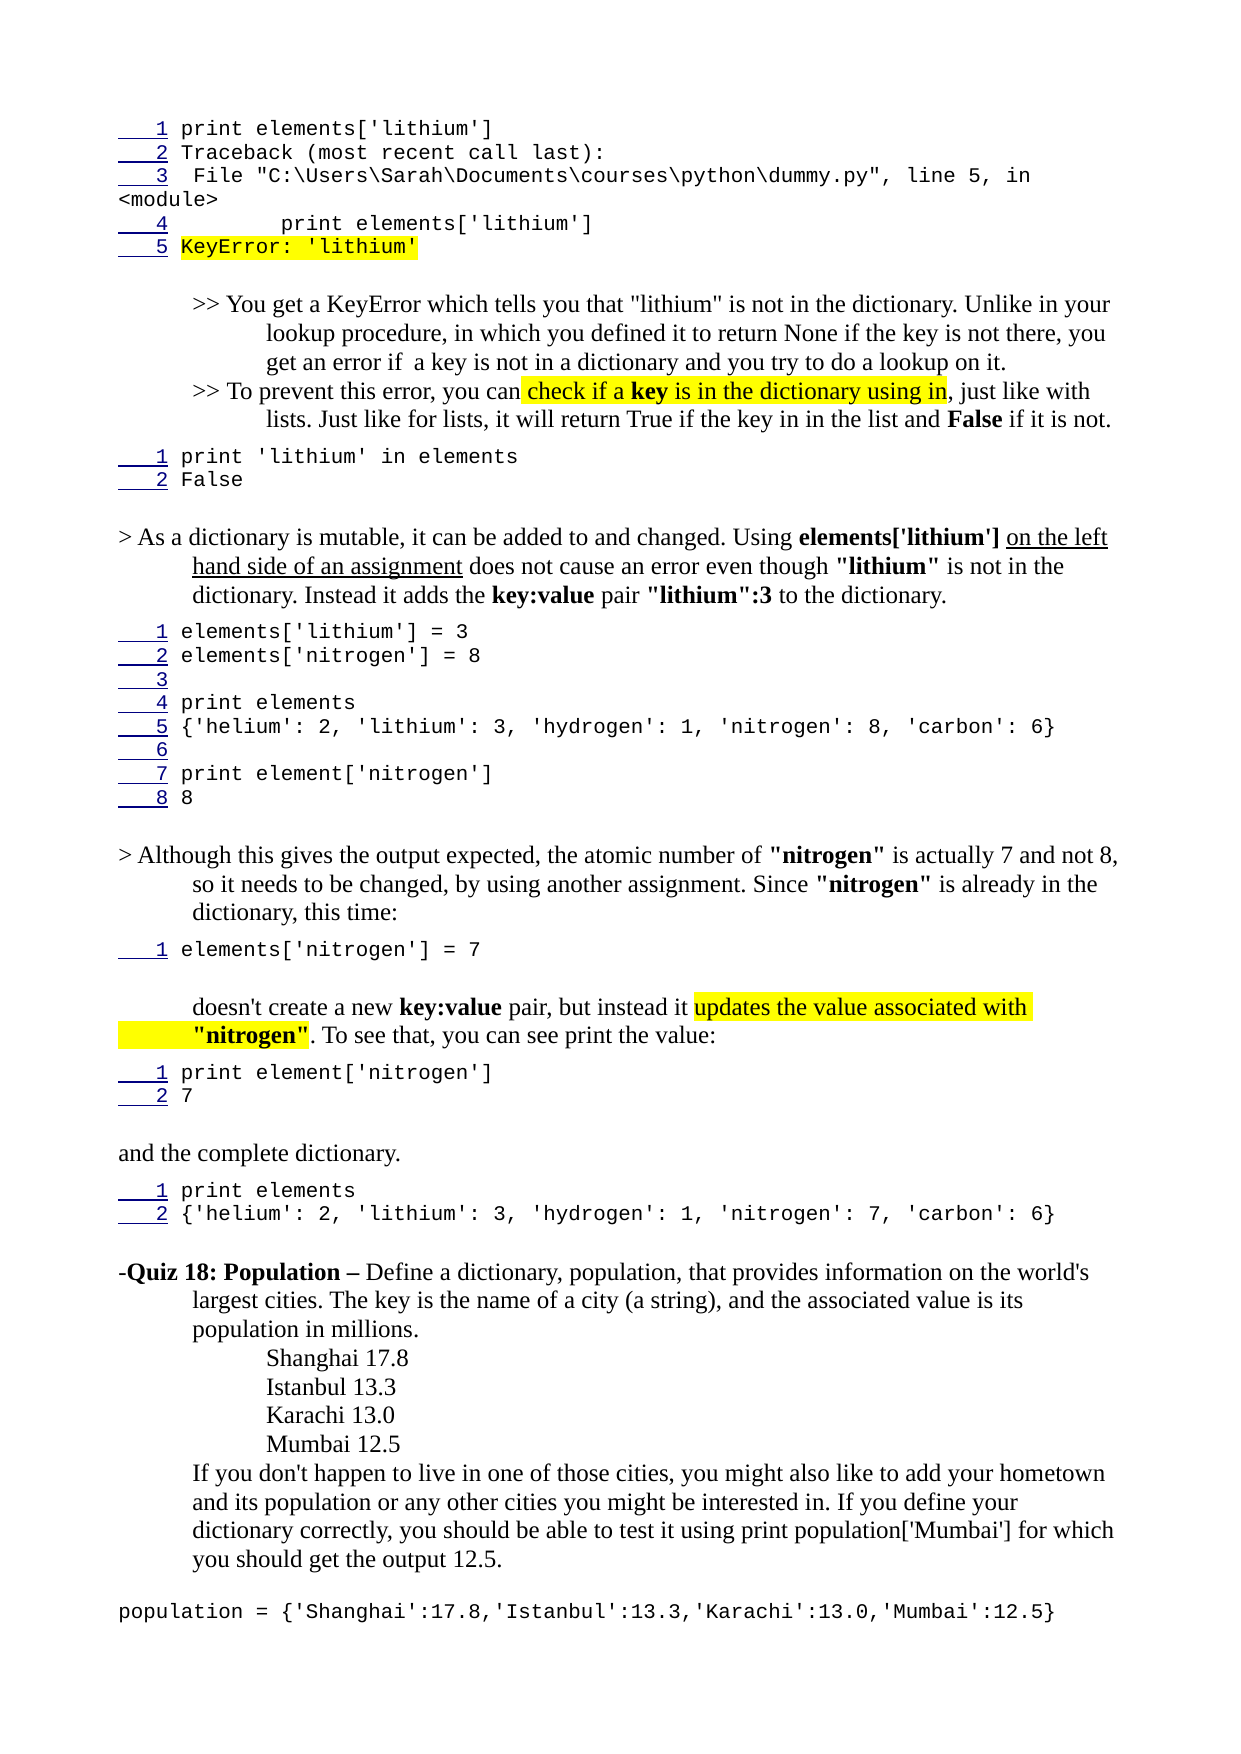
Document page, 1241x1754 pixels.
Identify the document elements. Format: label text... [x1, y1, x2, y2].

text 4 print elements [118, 692, 1122, 716]
text 2 False [118, 469, 1122, 493]
text 2 Traceback (most recent call last): [118, 142, 1122, 165]
text 1 elements['nitrogen'] = 7 [118, 939, 1122, 962]
text > Although this gives the output expected, the atomic number of "nitrogen" is actually 7 and not 8, so it needs to be changed, by using another assignment. Since "nitrogen" is already in the dictionary, this time: [118, 840, 1122, 926]
text 7 print element['nitrogen'] [118, 763, 1122, 787]
text 3 File "C:\Users\Sarah\Documents\courses\python\dummy.py", line 5, in <module> [118, 165, 1122, 213]
text and the complete dictionary. [118, 1138, 1122, 1167]
text 4 print elements['lithium'] [118, 213, 1122, 236]
text 1 print element['nitrogen'] [118, 1062, 1122, 1085]
text 1 print 'lithium' in elements [118, 446, 1122, 469]
text 2 elements['nitrogen'] = 8 [118, 645, 1122, 668]
text 3 [118, 668, 1122, 692]
text population = {'Shanghai':17.8,'Istanbul':13.3,'Karachi':13.0,'Mumbai':12.5} [118, 1602, 1122, 1625]
text If you don't happen to live in one of those cities, you might also like to add your hometown and its population or any other cities you might be interested in. If you define your dictionary correctly, you should be able to test it using print population['Mumbai'] for which you should get the output 12.5. [118, 1458, 1122, 1573]
text 2 7 [118, 1085, 1122, 1109]
text > As a dictionary is mutable, it can be added to and changed. Using elements['lithium'] on the left hand side of an assignment does not cause an error even though "lithium" is not in the dictionary. Instead it adds the key:value pair "lithium":3 to the dictionary. [118, 522, 1122, 609]
text 8 8 [118, 787, 1122, 810]
text 5 {'helium': 2, 'lithium': 3, 'hydrogen': 1, 'nitrogen': 8, 'carbon': 6} [118, 716, 1122, 739]
text 2 {'helium': 2, 'lithium': 3, 'hydrogen': 1, 'nitrogen': 7, 'carbon': 6} [118, 1203, 1122, 1227]
text >> To prevent this error, you can check if a key is in the dictionary using in, just like with lists. Just like for lists, it will return True if the key in in the list and False if it is not. [118, 376, 1122, 433]
text -Quiz 18: Population – Define a dictionary, population, that provides information on the world's largest cities. The key is the name of a city (a string), and the associated value is its population in millions. [118, 1257, 1122, 1343]
text >> You get a KeyError which tells you that "lithium" is not in the dictionary. Unlike in your lookup procedure, in which you defined it to return None if the key is not there, you get an error if a key is not in a dictionary and you try to do a lookup on it. [118, 289, 1122, 376]
text 1 print elements['lithium'] [118, 118, 1122, 142]
text 1 print elements [118, 1180, 1122, 1203]
text 6 [118, 739, 1122, 763]
text 1 elements['lithium'] = 3 [118, 621, 1122, 645]
text doesn't create a new key:value pair, but instead it updates the value associated with "nitrogen". To see that, you can see print the value: [118, 992, 1122, 1049]
text 5 KeyError: 'lithium' [118, 236, 1122, 260]
text Shanghai 17.8 Istanbul 13.3 Karachi 13.0 Mumbai 12.5 [118, 1343, 1122, 1458]
